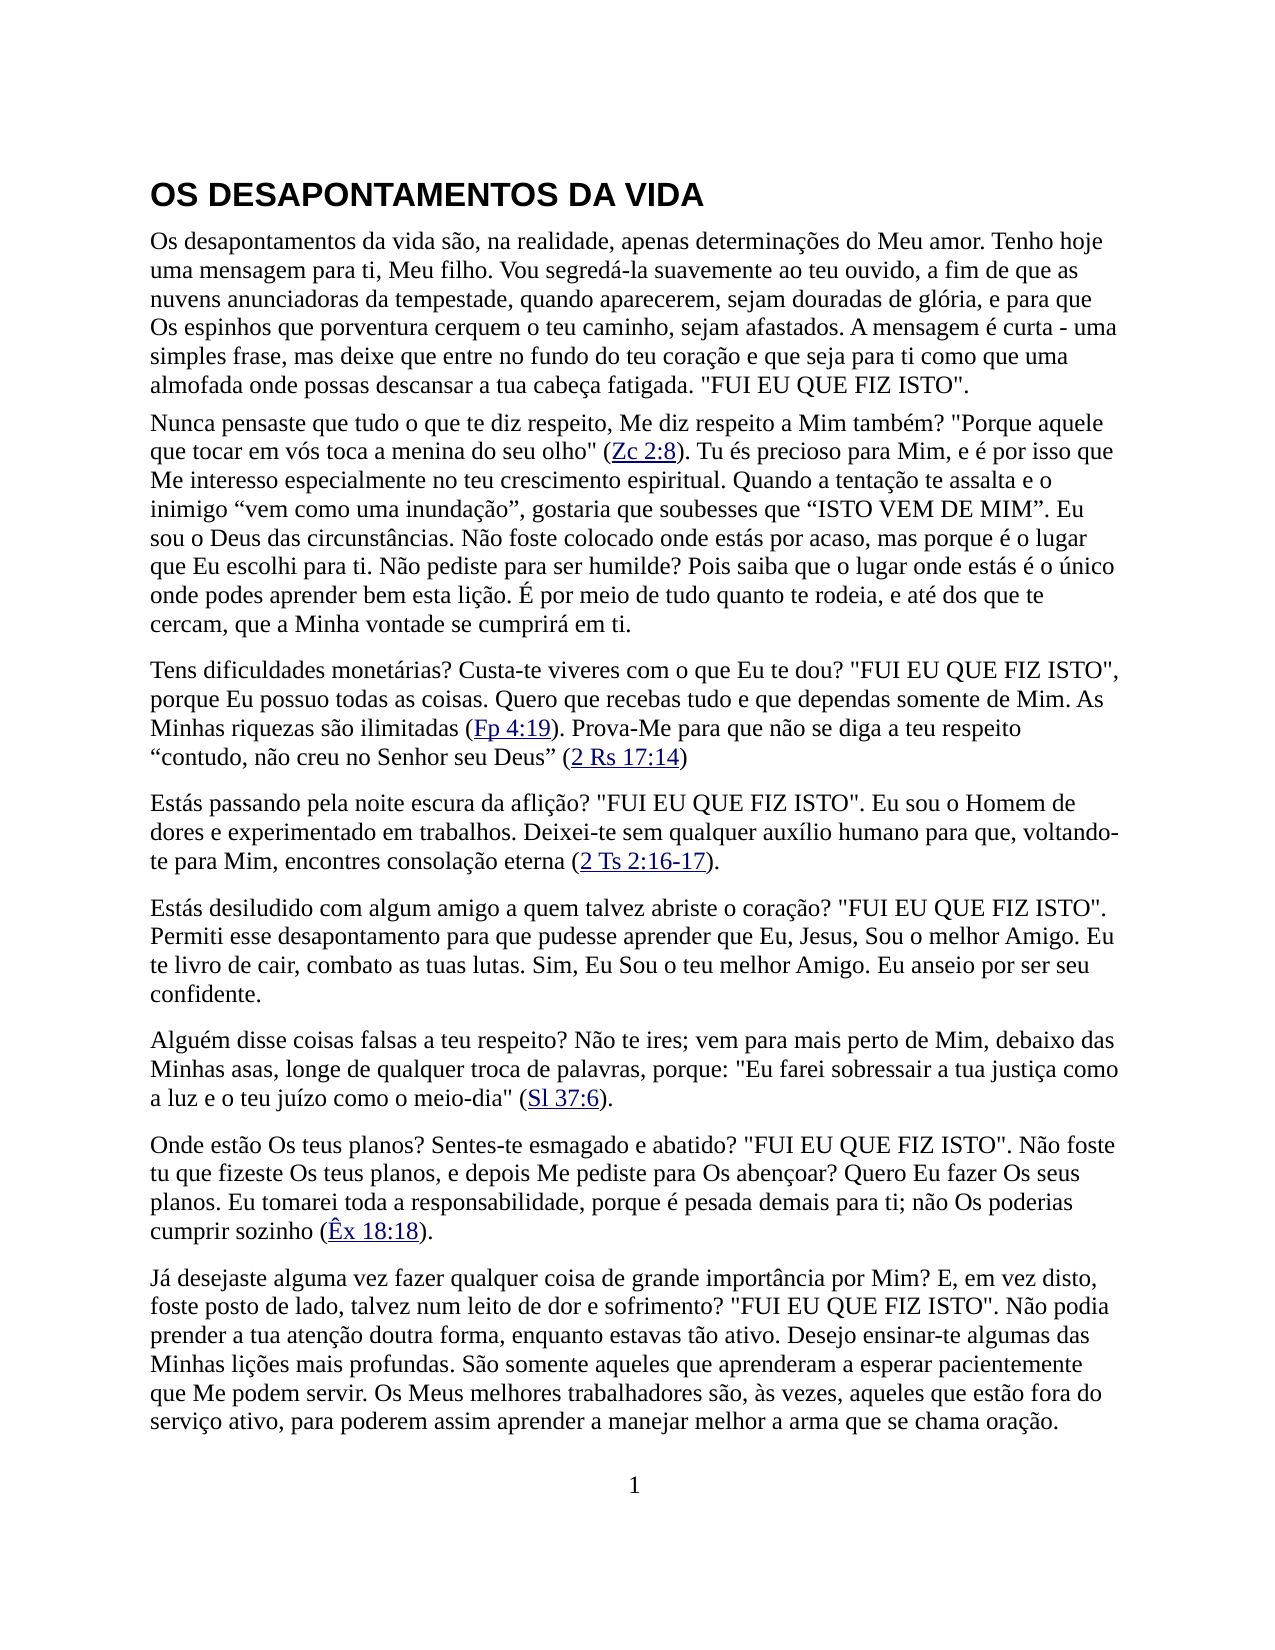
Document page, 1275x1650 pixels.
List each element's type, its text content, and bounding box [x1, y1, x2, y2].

text Alguém disse coisas falsas a teu respeito? Não te ires; vem para mais perto de Mim, debaixo das Minhas asas, longe de qualquer troca de palavras, porque: "Eu farei sobressair a tua justiça como a luz e o teu juízo como o meio-dia" (Sl 37:6). [150, 1026, 1125, 1112]
text Os desapontamentos da vida são, na realidade, apenas determinações do Meu amor. Tenho hoje uma mensagem para ti, Meu filho. Vou segredá-la suavemente ao teu ouvido, a fim de que as nuvens anunciadoras da tempestade, quando aparecerem, sejam douradas de glória, e para que Os espinhos que porventura cerquem o teu caminho, sejam afastados. A mensagem é curta - uma simples frase, mas deixe que entre no fundo do teu coração e que seja para ti como que uma almofada onde possas descansar a tua cabeça fatigada. "FUI EU QUE FIZ ISTO". [150, 226, 1125, 399]
text Nunca pensaste que tudo o que te diz respeito, Me diz respeito a Mim também? "Porque aquele que tocar em vós toca a menina do seu olho" (Zc 2:8). Tu és precioso para Mim, e é por isso que Me interesso especialmente no teu crescimento espiritual. Quando a tentação te assalta e o inimigo “vem como uma inundação”, gostaria que soubesses que “ISTO VEM DE MIM”. Eu sou o Deus das circunstâncias. Não foste colocado onde estás por acaso, mas porque é o lugar que Eu escolhi para ti. Não pediste para ser humilde? Pois saiba que o lugar onde estás é o único onde podes aprender bem esta lição. É por meio de tudo quanto te rodeia, e até dos que te cercam, que a Minha vontade se cumprirá em ti. [150, 408, 1125, 638]
text Já desejaste alguma vez fazer qualquer coisa de grande importância por Mim? E, em vez disto, foste posto de lado, talvez num leito de dor e sofrimento? "FUI EU QUE FIZ ISTO". Não podia prender a tua atenção doutra forma, enquanto estavas tão ativo. Desejo ensinar-te algumas das Minhas lições mais profundas. São somente aqueles que aprenderam a esperar pacientemente que Me podem servir. Os Meus melhores trabalhadores são, às vezes, aqueles que estão fora do serviço ativo, para poderem assim aprender a manejar melhor a arma que se chama oração. [150, 1263, 1125, 1435]
text Estás passando pela noite escura da aflição? "FUI EU QUE FIZ ISTO". Eu sou o Homem de dores e experimentado em trabalhos. Deixei-te sem qualquer auxílio humano para que, voltando-te para Mim, encontres consolação eterna (2 Ts 2:16-17). [150, 788, 1125, 875]
subtitle OS DESAPONTAMENTOS DA VIDA [150, 175, 1125, 214]
text Onde estão Os teus planos? Sentes-te esmagado e abatido? "FUI EU QUE FIZ ISTO". Não foste tu que fizeste Os teus planos, e depois Me pediste para Os abençoar? Quero Eu fazer Os seus planos. Eu tomarei toda a responsabilidade, porque é pesada demais para ti; não Os poderias cumprir sozinho (Êx 18:18). [150, 1130, 1125, 1245]
text Tens dificuldades monetárias? Custa-te viveres com o que Eu te dou? "FUI EU QUE FIZ ISTO", porque Eu possuo todas as coisas. Quero que recebas tudo e que dependas somente de Mim. As Minhas riquezas são ilimitadas (Fp 4:19). Prova-Me para que não se diga a teu respeito “contudo, não creu no Senhor seu Deus” (2 Rs 17:14) [150, 656, 1125, 771]
text Estás desiludido com algum amigo a quem talvez abriste o coração? "FUI EU QUE FIZ ISTO". Permiti esse desapontamento para que pudesse aprender que Eu, Jesus, Sou o melhor Amigo. Eu te livro de cair, combato as tuas lutas. Sim, Eu Sou o teu melhor Amigo. Eu anseio por ser seu confidente. [150, 893, 1125, 1008]
